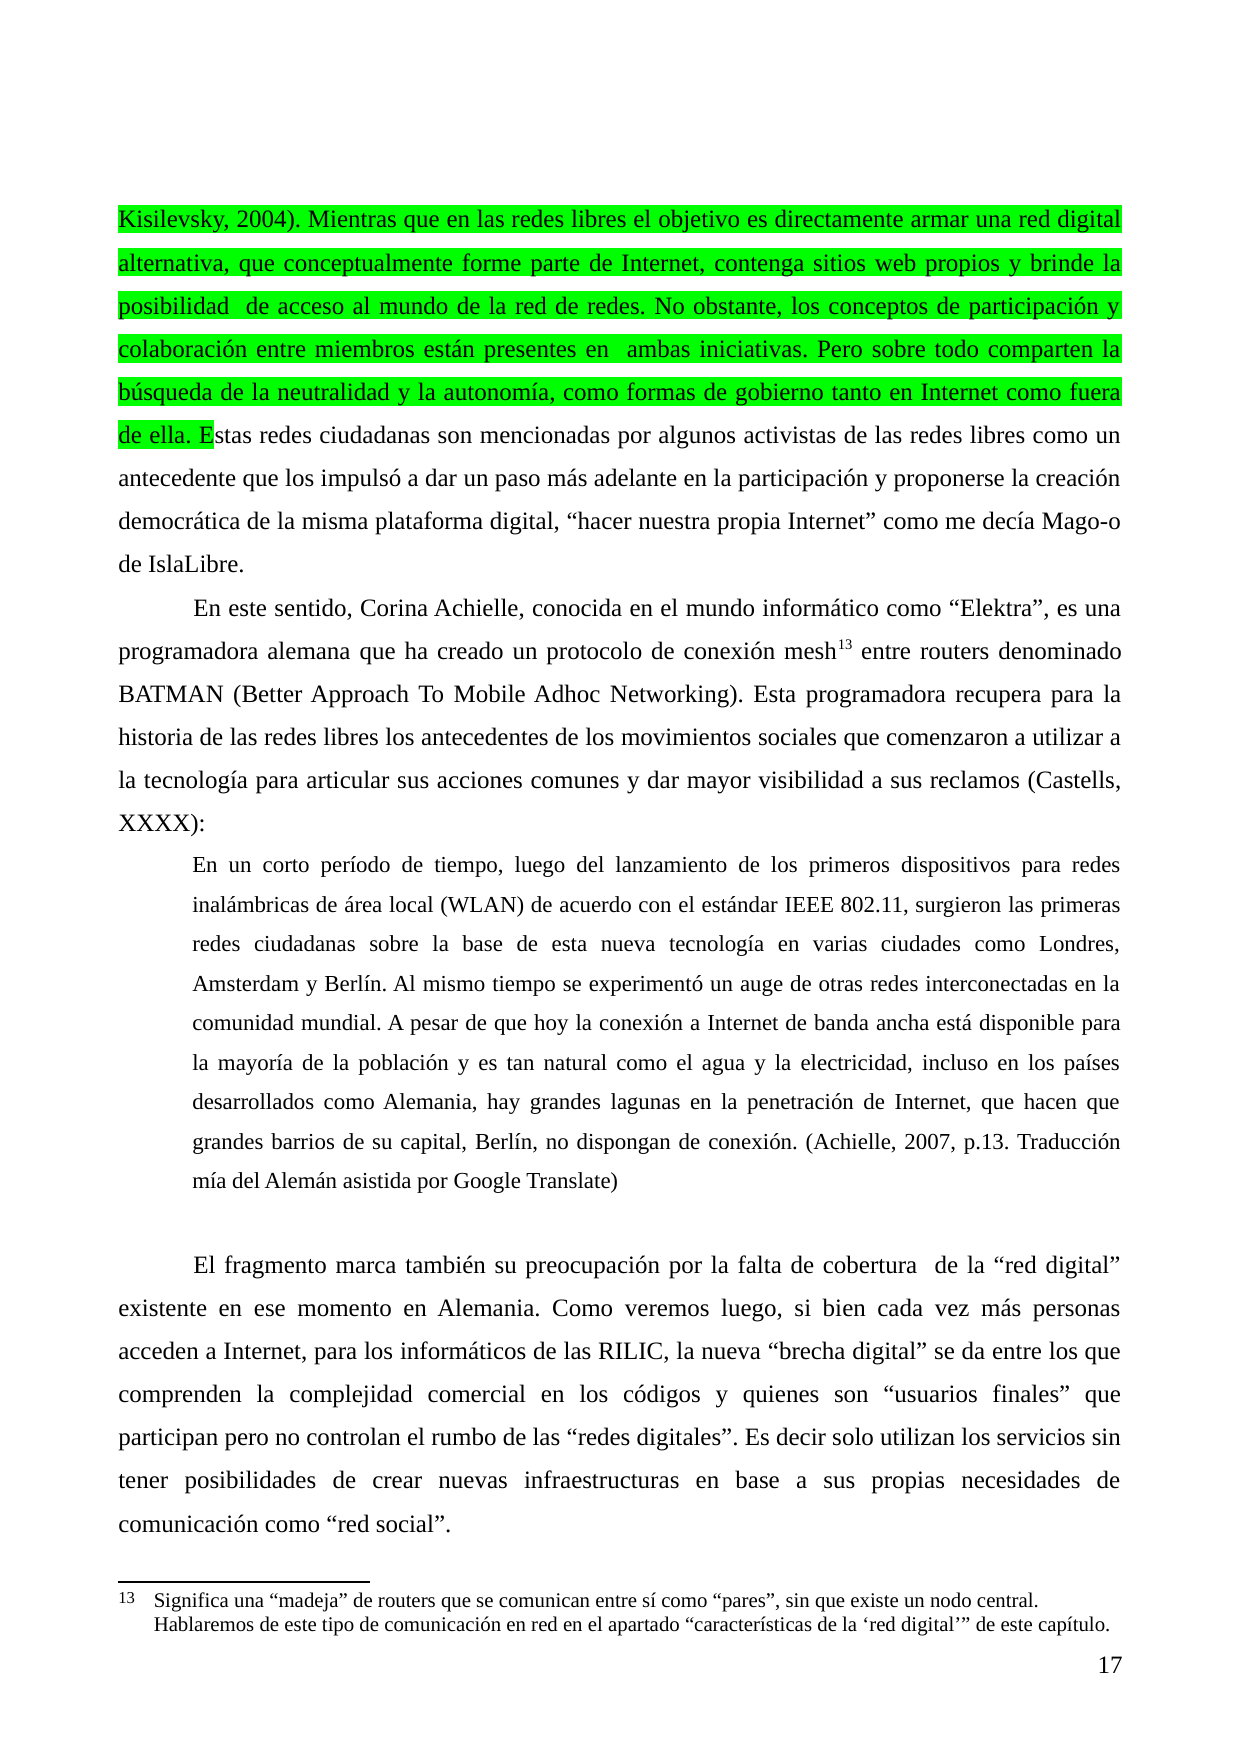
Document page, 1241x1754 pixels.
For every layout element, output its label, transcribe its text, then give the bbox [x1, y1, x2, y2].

text Kisilevsky, 2004). Mientras que en las redes libres el objetivo es directamente armar una red digital alternativa, que conceptualmente forme parte de Internet, contenga sitios web propios y brinde la posibilidad de acceso al mundo de la red de redes. No obstante, los conceptos de participación y colaboración entre miembros están presentes en ambas iniciativas. Pero sobre todo comparten la búsqueda de la neutralidad y la autonomía, como formas de gobierno tanto en Internet como fuera de ella. Estas redes ciudadanas son mencionadas por algunos activistas de las redes libres como un antecedente que los impulsó a dar un paso más adelante en la participación y proponerse la creación democrática de la misma plataforma digital, “hacer nuestra propia Internet” como me decía Mago-o de IslaLibre. [118, 204, 1122, 578]
text En un corto período de tiempo, luego del lanzamiento de los primeros dispositivos para redes inalámbricas de área local (WLAN) de acuerdo con el estándar IEEE 802.11, surgieron las primeras redes ciudadanas sobre la base de esta nueva tecnología en varias ciudades como Londres, Amsterdam y Berlín. Al mismo tiempo se experimentó un auge de otras redes interconectadas en la comunidad mundial. A pesar de que hoy la conexión a Internet de banda ancha está disponible para la mayoría de la población y es tan natural como el agua y la electricidad, incluso en los países desarrollados como Alemania, hay grandes lagunas en la penetración de Internet, que hacen que grandes barrios de su capital, Berlín, no dispongan de conexión. (Achielle, 2007, p.13. Traducción mía del Alemán asistida por Google Translate) [192, 851, 1122, 1194]
text Significa una “madeja” de routers que se comunican entre sí como “pares”, sin que existe un nodo central. Hablaremos de este tipo de comunicación en red en el apartado “características de la ‘red digital’” de este capítulo. [118, 1588, 1122, 1636]
text En este sentido, Corina Achielle, conocida en el mundo informático como “Elektra”, es una programadora alemana que ha creado un protocolo de conexión mesh entre routers denominado BATMAN (Better Approach To Mobile Adhoc Networking). Esta programadora recupera para la historia de las redes libres los antecedentes de los movimientos sociales que comenzaron a utilizar a la tecnología para articular sus acciones comunes y dar mayor visibilidad a sus reclamos (Castells, XXXX): [118, 593, 1122, 837]
text El fragmento marca también su preocupación por la falta de cobertura de la “red digital” existente en ese momento en Alemania. Como veremos luego, si bien cada vez más personas acceden a Internet, para los informáticos de las RILIC, la nueva “brecha digital” se da entre los que comprenden la complejidad comercial en los códigos y quienes son “usuarios finales” que participan pero no controlan el rumbo de las “redes digitales”. Es decir solo utilizan los servicios sin tener posibilidades de crear nuevas infraestructuras en base a sus propias necesidades de comunicación como “red social”. [118, 1250, 1122, 1537]
